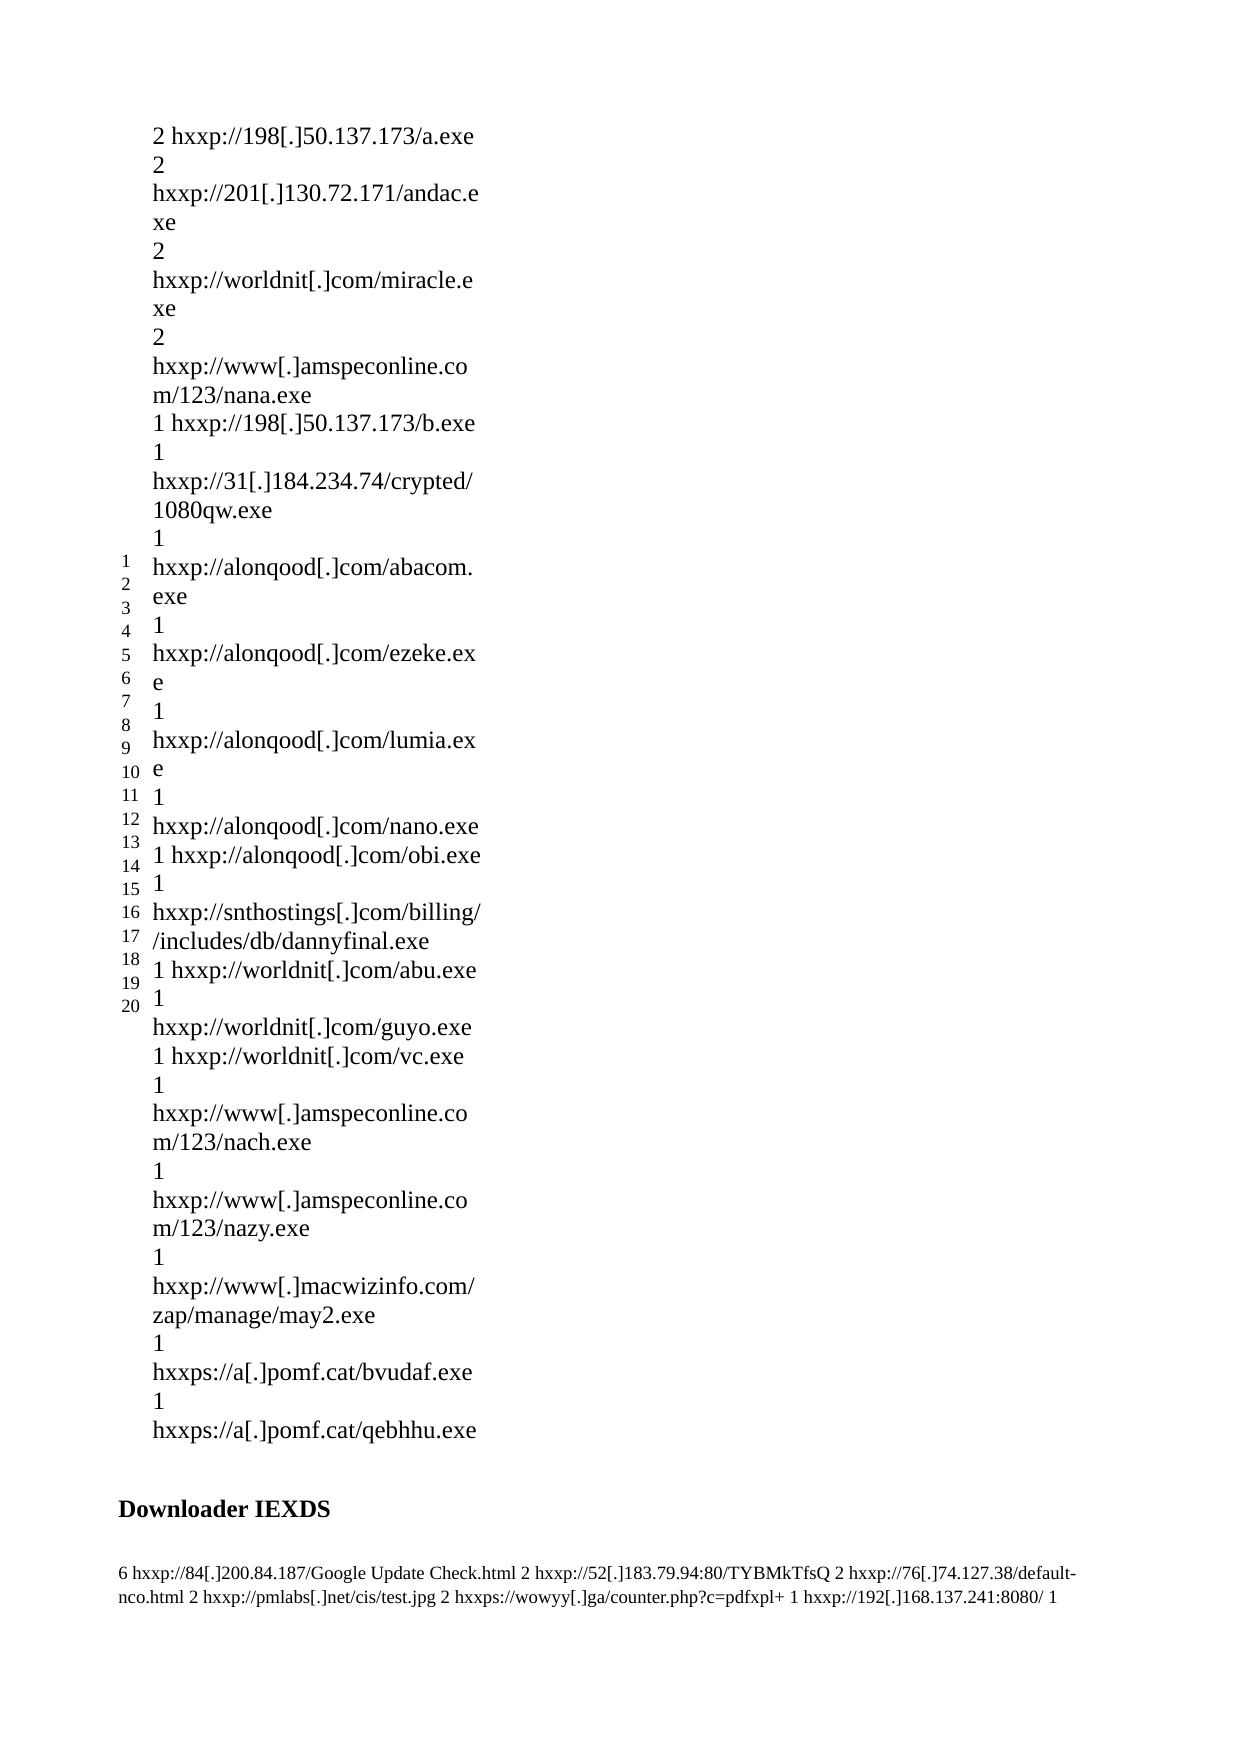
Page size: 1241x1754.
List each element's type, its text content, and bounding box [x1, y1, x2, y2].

table_header 2 hxxp://198[.]50.137.173/a.exe 2 hxxp://201[.]130.72.171/andac.exe 2 hxxp://worldnit[.]com/miracle.exe 2 hxxp://www[.]amspeconline.com/123/nana.exe 1 hxxp://198[.]50.137.173/b.exe 1 hxxp://31[.]184.234.74/crypted/1080qw.exe 1 hxxp://alonqood[.]com/abacom.exe 1 hxxp://alonqood[.]com/ezeke.exe 1 hxxp://alonqood[.]com/lumia.exe 1 hxxp://alonqood[.]com/nano.exe 1 hxxp://alonqood[.]com/obi.exe 1 hxxp://snthostings[.]com/billing//includes/db/dannyfinal.exe 1 hxxp://worldnit[.]com/abu.exe 1 hxxp://worldnit[.]com/guyo.exe 1 hxxp://worldnit[.]com/vc.exe 1 hxxp://www[.]amspeconline.com/123/nach.exe 1 hxxp://www[.]amspeconline.com/123/nazy.exe 1 hxxp://www[.]macwizinfo.com/zap/manage/may2.exe 1 hxxps://a[.]pomf.cat/bvudaf.exe 1 hxxps://a[.]pomf.cat/qebhhu.exe [150, 118, 484, 1446]
text Downloader IEXDS [118, 1494, 1122, 1523]
text 6 hxxp://84[.]200.84.187/Google Update Check.html 2 hxxp://52[.]183.79.94:80/TYBMkTfsQ 2 hxxp://76[.]74.127.38/default-nco.html 2 hxxp://pmlabs[.]net/cis/test.jpg 2 hxxps://wowyy[.]ga/counter.php?c=pdfxpl+ 1 hxxp://192[.]168.137.241:8080/ 1 [118, 1560, 1122, 1607]
table_header 1 2 3 4 5 6 7 8 9 10 11 12 13 14 15 16 17 18 19 20 [118, 118, 149, 1446]
